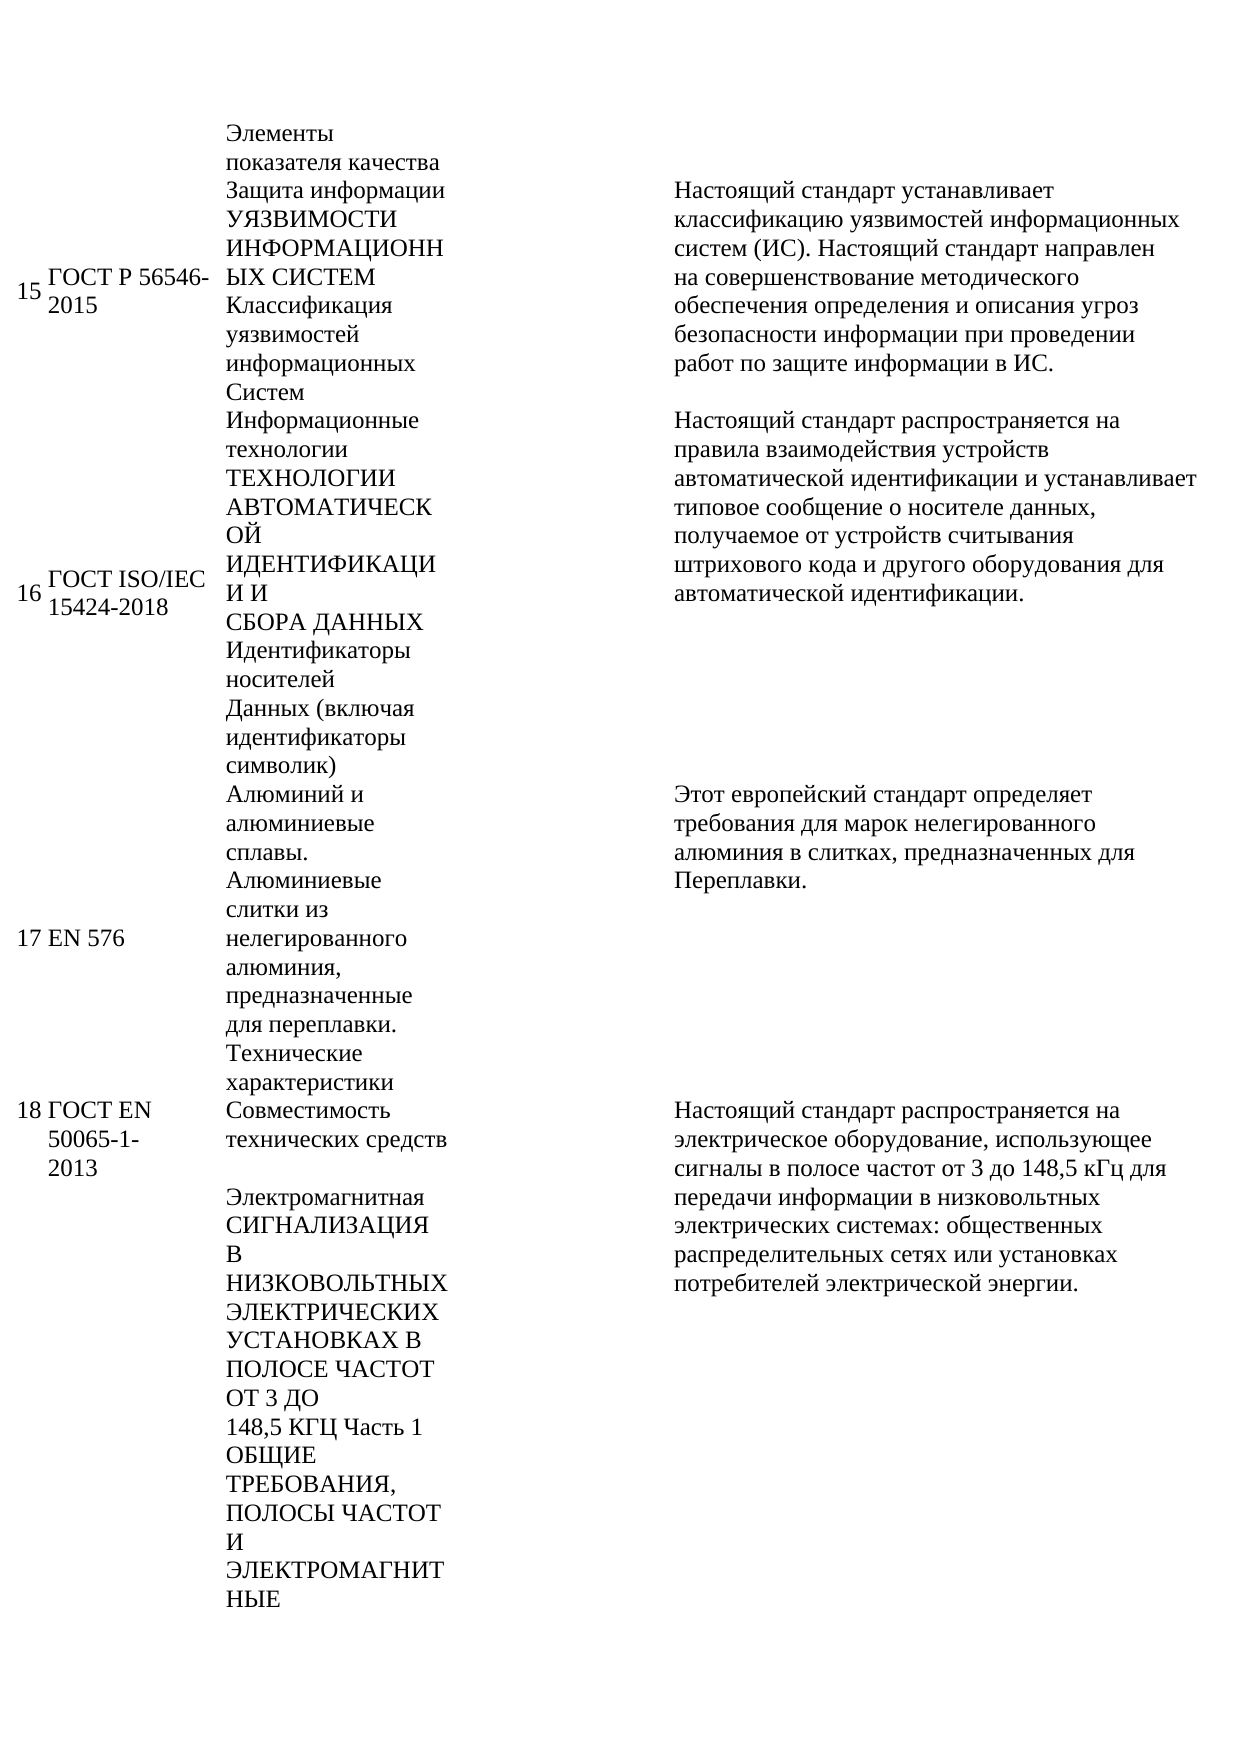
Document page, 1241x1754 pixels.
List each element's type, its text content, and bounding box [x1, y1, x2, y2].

table_cell [452, 779, 671, 1096]
table_cell 17 [4, 779, 44, 1096]
table_cell EN 576 [45, 779, 222, 1096]
table_cell [452, 1096, 671, 1613]
table_cell ГОСТ ISO/IEC 15424-2018 [45, 406, 222, 779]
table_cell Алюминий и алюминиевые сплавы. Алюминиевые слитки из нелегированного алюминия, предназначенные для переплавки. Технические характеристики [223, 779, 452, 1096]
table_cell Элементы показателя качества [223, 118, 452, 176]
table_cell 18 [4, 1096, 44, 1613]
table_cell [452, 176, 671, 406]
table_cell Совместимость технических средств Электромагнитная СИГНАЛИЗАЦИЯ В НИЗКОВОЛЬТНЫХ ЭЛЕКТРИЧЕСКИХ УСТАНОВКАХ В ПОЛОСЕ ЧАСТОТ ОТ 3 ДО 148,5 КГЦ Часть 1 ОБЩИЕ ТРЕБОВАНИЯ, ПОЛОСЫ ЧАСТОТ И ЭЛЕКТРОМАГНИТНЫЕ [223, 1096, 452, 1613]
table_cell [671, 118, 1240, 176]
table_cell 16 [4, 406, 44, 779]
table_cell Настоящий стандарт распространяется на правила взаимодействия устройств автоматической идентификации и устанавливает типовое сообщение о носителе данных, получаемое от устройств считывания штрихового кода и другого оборудования для автоматической идентификации. [671, 406, 1240, 779]
table_cell ГОСТ Р 56546-2015 [45, 176, 222, 406]
table_cell 15 [4, 176, 44, 406]
table_cell Этот европейский стандарт определяет требования для марок нелегированного алюминия в слитках, предназначенных для Переплавки. [671, 779, 1240, 1096]
table_cell [45, 118, 222, 176]
table_cell [452, 406, 671, 779]
table_cell ГОСТ EN 50065-1- 2013 [45, 1096, 222, 1613]
table_cell Настоящий стандарт распространяется на электрическое оборудование, использующее сигналы в полосе частот от 3 до 148,5 кГц для передачи информации в низковольтных электрических системах: общественных распределительных сетях или установках потребителей электрической энергии. [671, 1096, 1240, 1613]
table_cell [452, 118, 671, 176]
table_cell Информационные технологии ТЕХНОЛОГИИ АВТОМАТИЧЕСКОЙ ИДЕНТИФИКАЦИИ И СБОРА ДАННЫХ Идентификаторы носителей Данных (включая идентификаторы символик) [223, 406, 452, 779]
table_cell [4, 118, 44, 176]
table_cell Настоящий стандарт устанавливает классификацию уязвимостей информационных систем (ИС). Настоящий стандарт направлен на совершенствование методического обеспечения определения и описания угроз безопасности информации при проведении работ по защите информации в ИС. [671, 176, 1240, 406]
table_cell Защита информации УЯЗВИМОСТИ ИНФОРМАЦИОННЫХ СИСТЕМ Классификация уязвимостей информационных Систем [223, 176, 452, 406]
